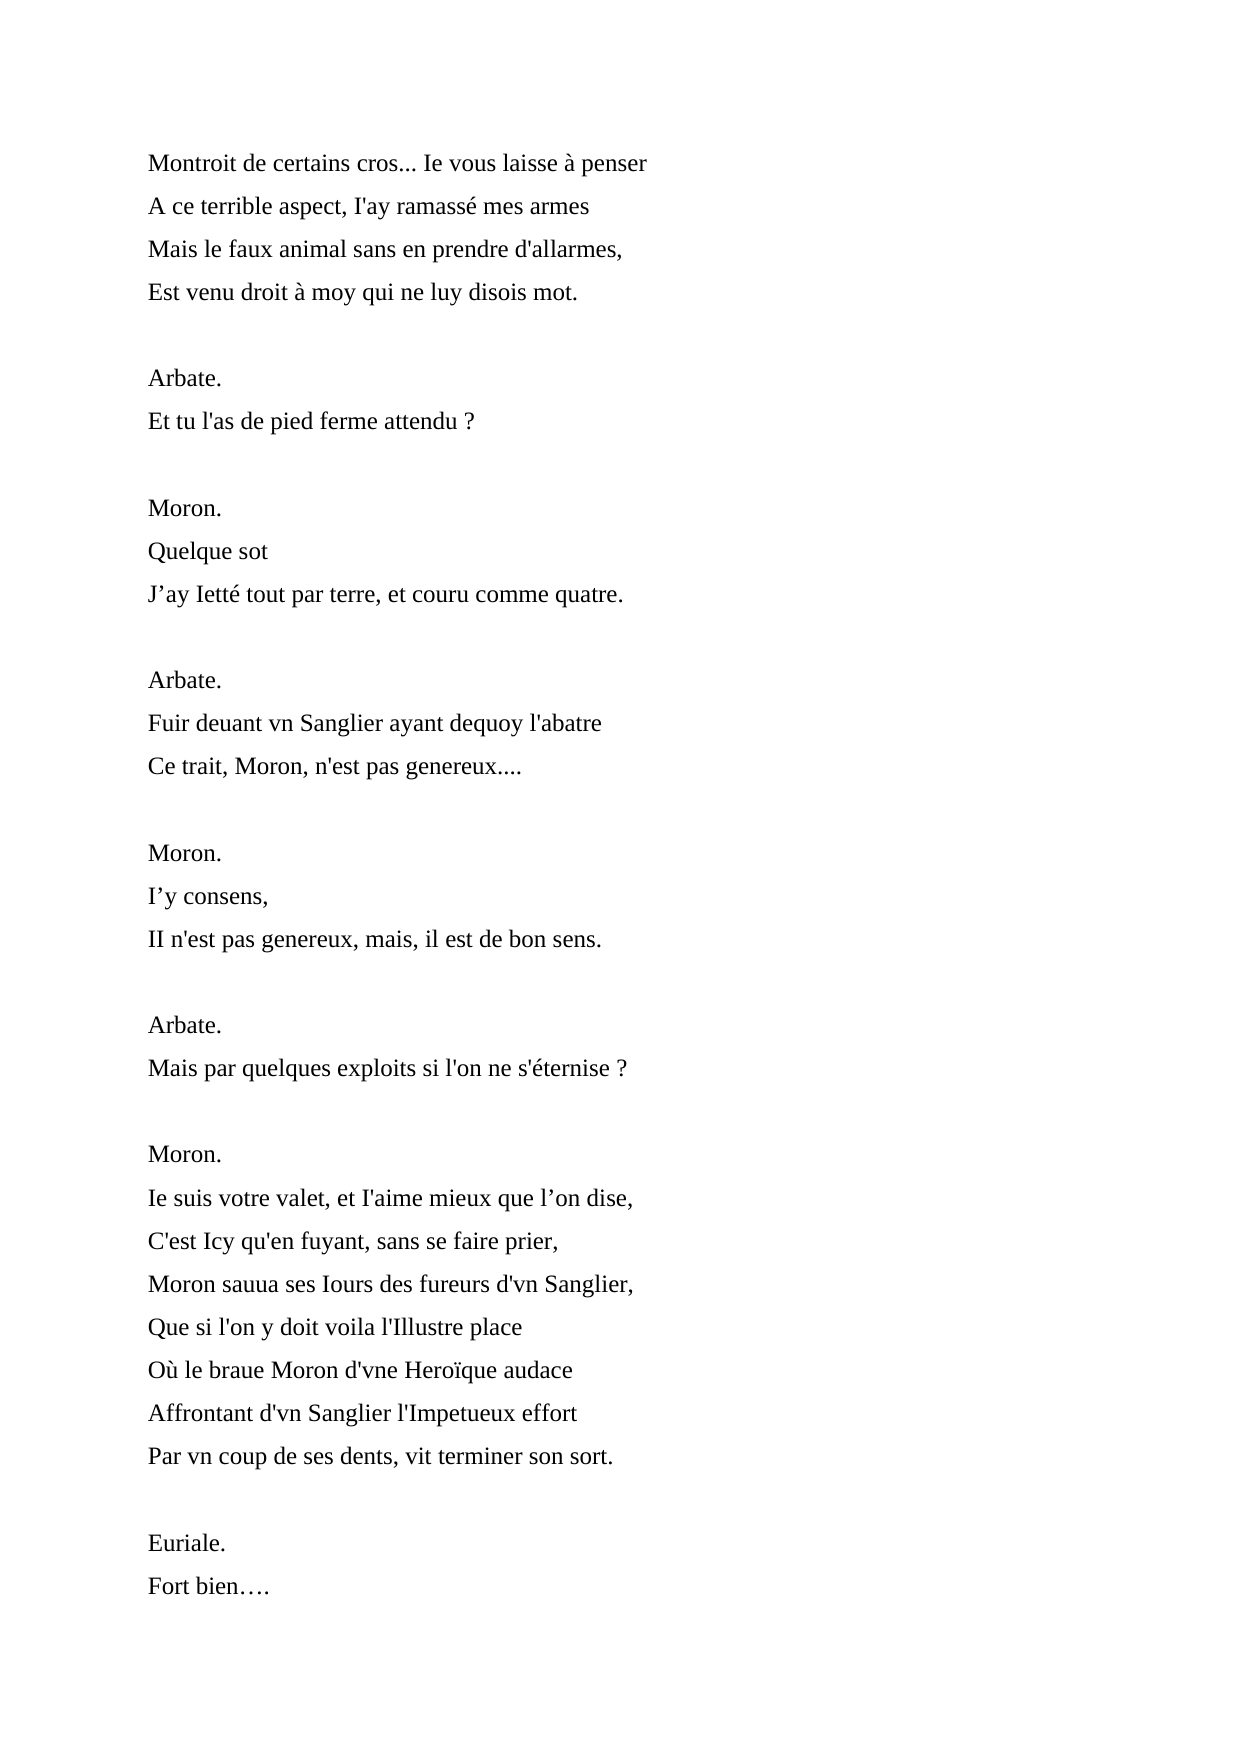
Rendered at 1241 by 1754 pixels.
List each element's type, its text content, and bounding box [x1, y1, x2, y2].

text Affrontant d'vn Sanglier l'Impetueux effort [148, 1398, 1093, 1427]
text Euriale. [148, 1528, 1093, 1556]
text Par vn coup de ses dents, vit terminer son sort. [148, 1441, 1093, 1470]
text Fuir deuant vn Sanglier ayant dequoy l'abatre [148, 708, 1093, 737]
text Ce trait, Moron, n'est pas genereux.... [148, 751, 1093, 780]
text Arbate. [148, 363, 1093, 392]
text Arbate. [148, 1010, 1093, 1039]
text Moron sauua ses Iours des fureurs d'vn Sanglier, [148, 1269, 1093, 1298]
text Moron. [148, 838, 1093, 866]
text Que si l'on y doit voila l'Illustre place [148, 1312, 1093, 1341]
text Fort bien…. [148, 1571, 1093, 1599]
text Mais par quelques exploits si l'on ne s'éternise ? [148, 1053, 1093, 1082]
text II n'est pas genereux, mais, il est de bon sens. [148, 924, 1093, 953]
text Est venu droit à moy qui ne luy disois mot. [148, 277, 1093, 306]
text Quelque sot [148, 536, 1093, 564]
text A ce terrible aspect, I'ay ramassé mes armes [148, 191, 1093, 219]
text Ie suis votre valet, et I'aime mieux que l’on dise, [148, 1183, 1093, 1211]
text C'est Icy qu'en fuyant, sans se faire prier, [148, 1226, 1093, 1254]
text J’ay Ietté tout par terre, et couru comme quatre. [148, 579, 1093, 608]
text Moron. [148, 1139, 1093, 1168]
text Montroit de certains cros... Ie vous laisse à penser [148, 148, 1093, 176]
text Et tu l'as de pied ferme attendu ? [148, 406, 1093, 435]
text Arbate. [148, 665, 1093, 694]
text Mais le faux animal sans en prendre d'allarmes, [148, 234, 1093, 263]
text Moron. [148, 493, 1093, 521]
text I’y consens, [148, 881, 1093, 909]
text Où le braue Moron d'vne Heroïque audace [148, 1355, 1093, 1384]
